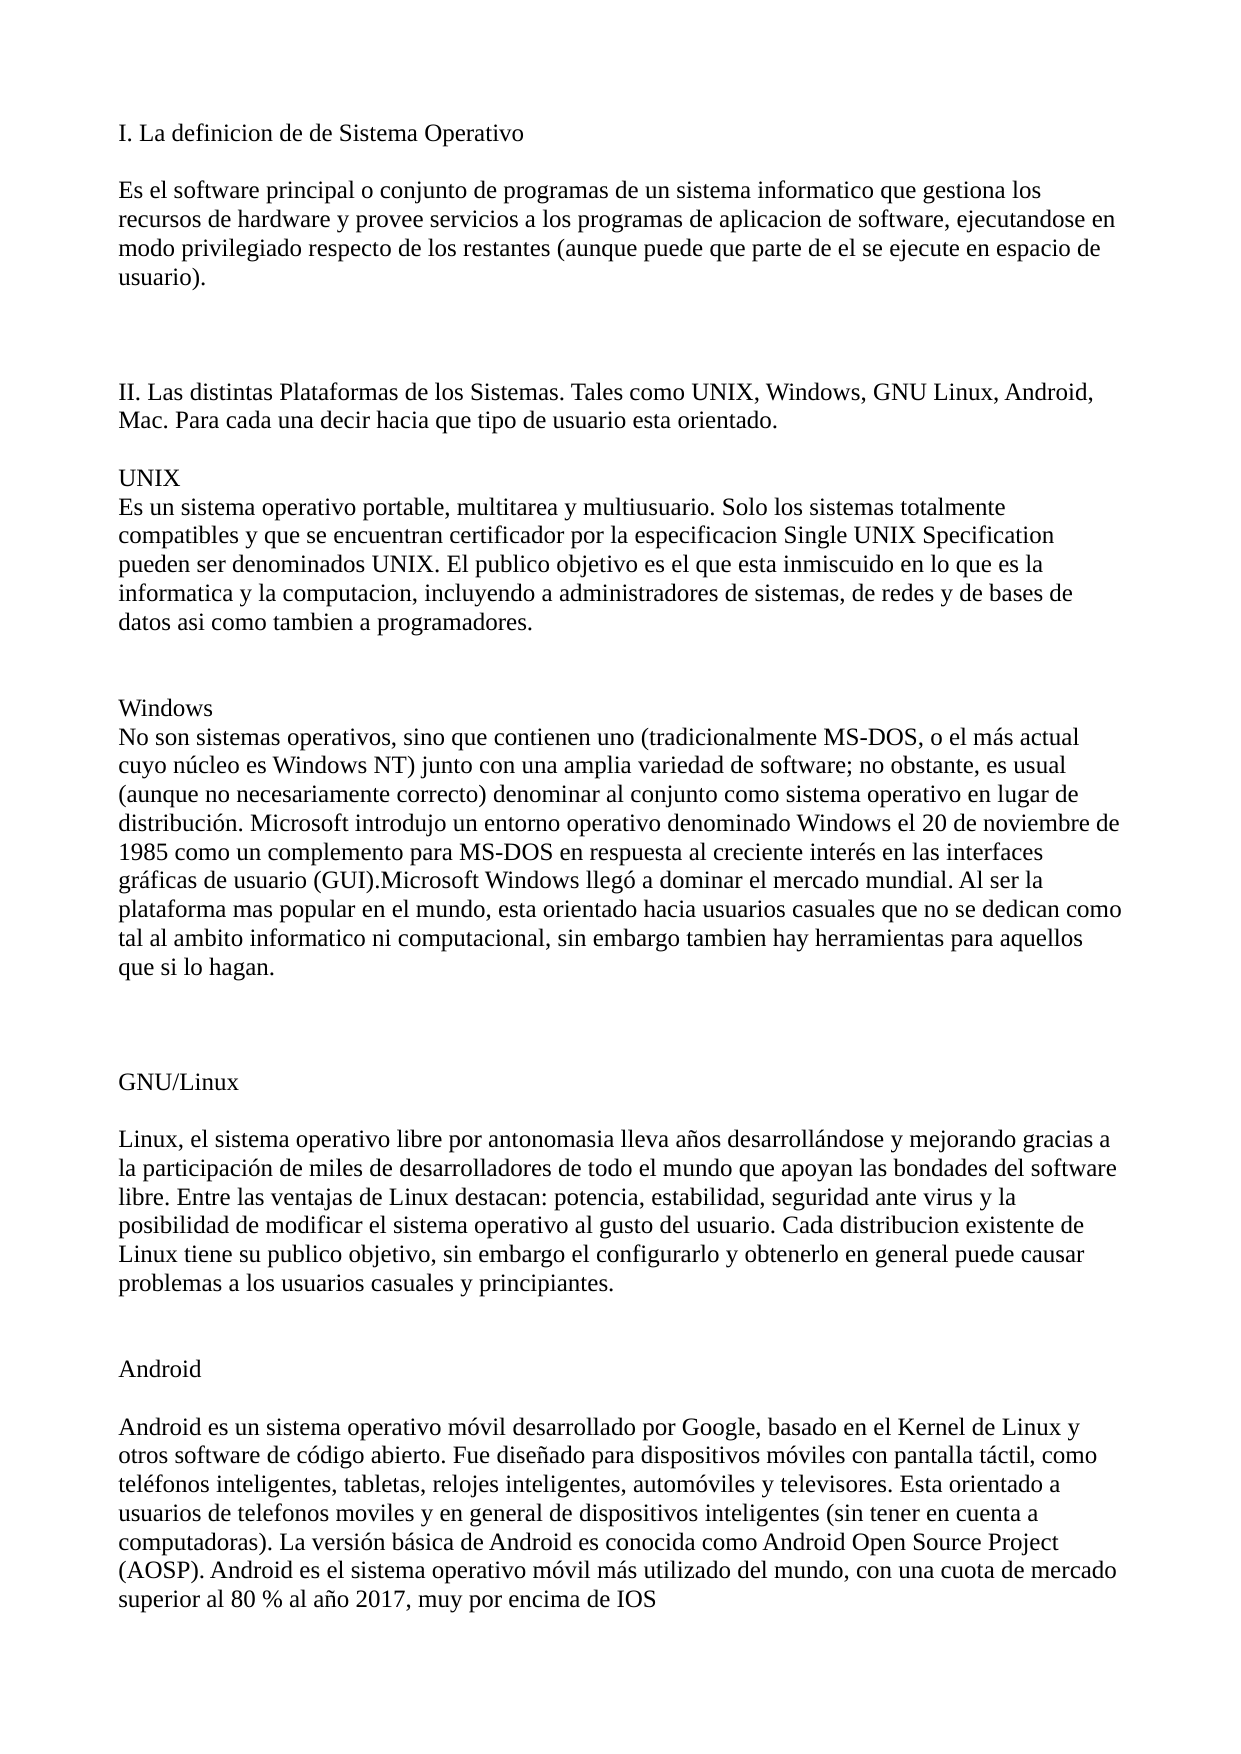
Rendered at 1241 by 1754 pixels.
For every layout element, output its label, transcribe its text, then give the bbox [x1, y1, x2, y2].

text Android es un sistema operativo móvil desarrollado por Google, basado en el Kernel de Linux y otros software de código abierto. Fue diseñado para dispositivos móviles con pantalla táctil, como teléfonos inteligentes, tabletas, relojes inteligentes, automóviles y televisores. Esta orientado a usuarios de telefonos moviles y en general de dispositivos inteligentes (sin tener en cuenta a computadoras). La versión básica de Android es conocida como Android Open Source Project (AOSP). Android es el sistema operativo móvil más utilizado del mundo, con una cuota de mercado superior al 80 % al año 2017, muy por encima de IOS [118, 1412, 1122, 1613]
text Es el software principal o conjunto de programas de un sistema informatico que gestiona los recursos de hardware y provee servicios a los programas de aplicacion de software, ejecutandose en modo privilegiado respecto de los restantes (aunque puede que parte de el se ejecute en espacio de usuario). [118, 176, 1122, 291]
text Es un sistema operativo portable, multitarea y multiusuario. Solo los sistemas totalmente compatibles y que se encuentran certificador por la especificacion Single UNIX Specification pueden ser denominados UNIX. El publico objetivo es el que esta inmiscuido en lo que es la informatica y la computacion, incluyendo a administradores de sistemas, de redes y de bases de datos asi como tambien a programadores. [118, 492, 1122, 636]
text Linux, el sistema operativo libre por antonomasia lleva años desarrollándose y mejorando gracias a la participación de miles de desarrolladores de todo el mundo que apoyan las bondades del software libre. Entre las ventajas de Linux destacan: potencia, estabilidad, seguridad ante virus y la posibilidad de modificar el sistema operativo al gusto del usuario. Cada distribucion existente de Linux tiene su publico objetivo, sin embargo el configurarlo y obtenerlo en general puede causar problemas a los usuarios casuales y principiantes. [118, 1124, 1122, 1297]
text Android [118, 1354, 1122, 1383]
text I. La definicion de de Sistema Operativo [118, 118, 1122, 147]
text No son sistemas operativos, sino que contienen uno (tradicionalmente MS-DOS, o el más actual cuyo núcleo es Windows NT) junto con una amplia variedad de software; no obstante, es usual (aunque no necesariamente correcto) denominar al conjunto como sistema operativo en lugar de distribución. Microsoft introdujo un entorno operativo denominado Windows el 20 de noviembre de 1985 como un complemento para MS-DOS en respuesta al creciente interés en las interfaces gráficas de usuario (GUI).Microsoft Windows llegó a dominar el mercado mundial. Al ser la plataforma mas popular en el mundo, esta orientado hacia usuarios casuales que no se dedican como tal al ambito informatico ni computacional, sin embargo tambien hay herramientas para aquellos que si lo hagan. [118, 722, 1122, 981]
text UNIX [118, 463, 1122, 492]
text Windows [118, 693, 1122, 722]
text GNU/Linux [118, 1067, 1122, 1096]
text II. Las distintas Plataformas de los Sistemas. Tales como UNIX, Windows, GNU Linux, Android, Mac. Para cada una decir hacia que tipo de usuario esta orientado. [118, 377, 1122, 434]
